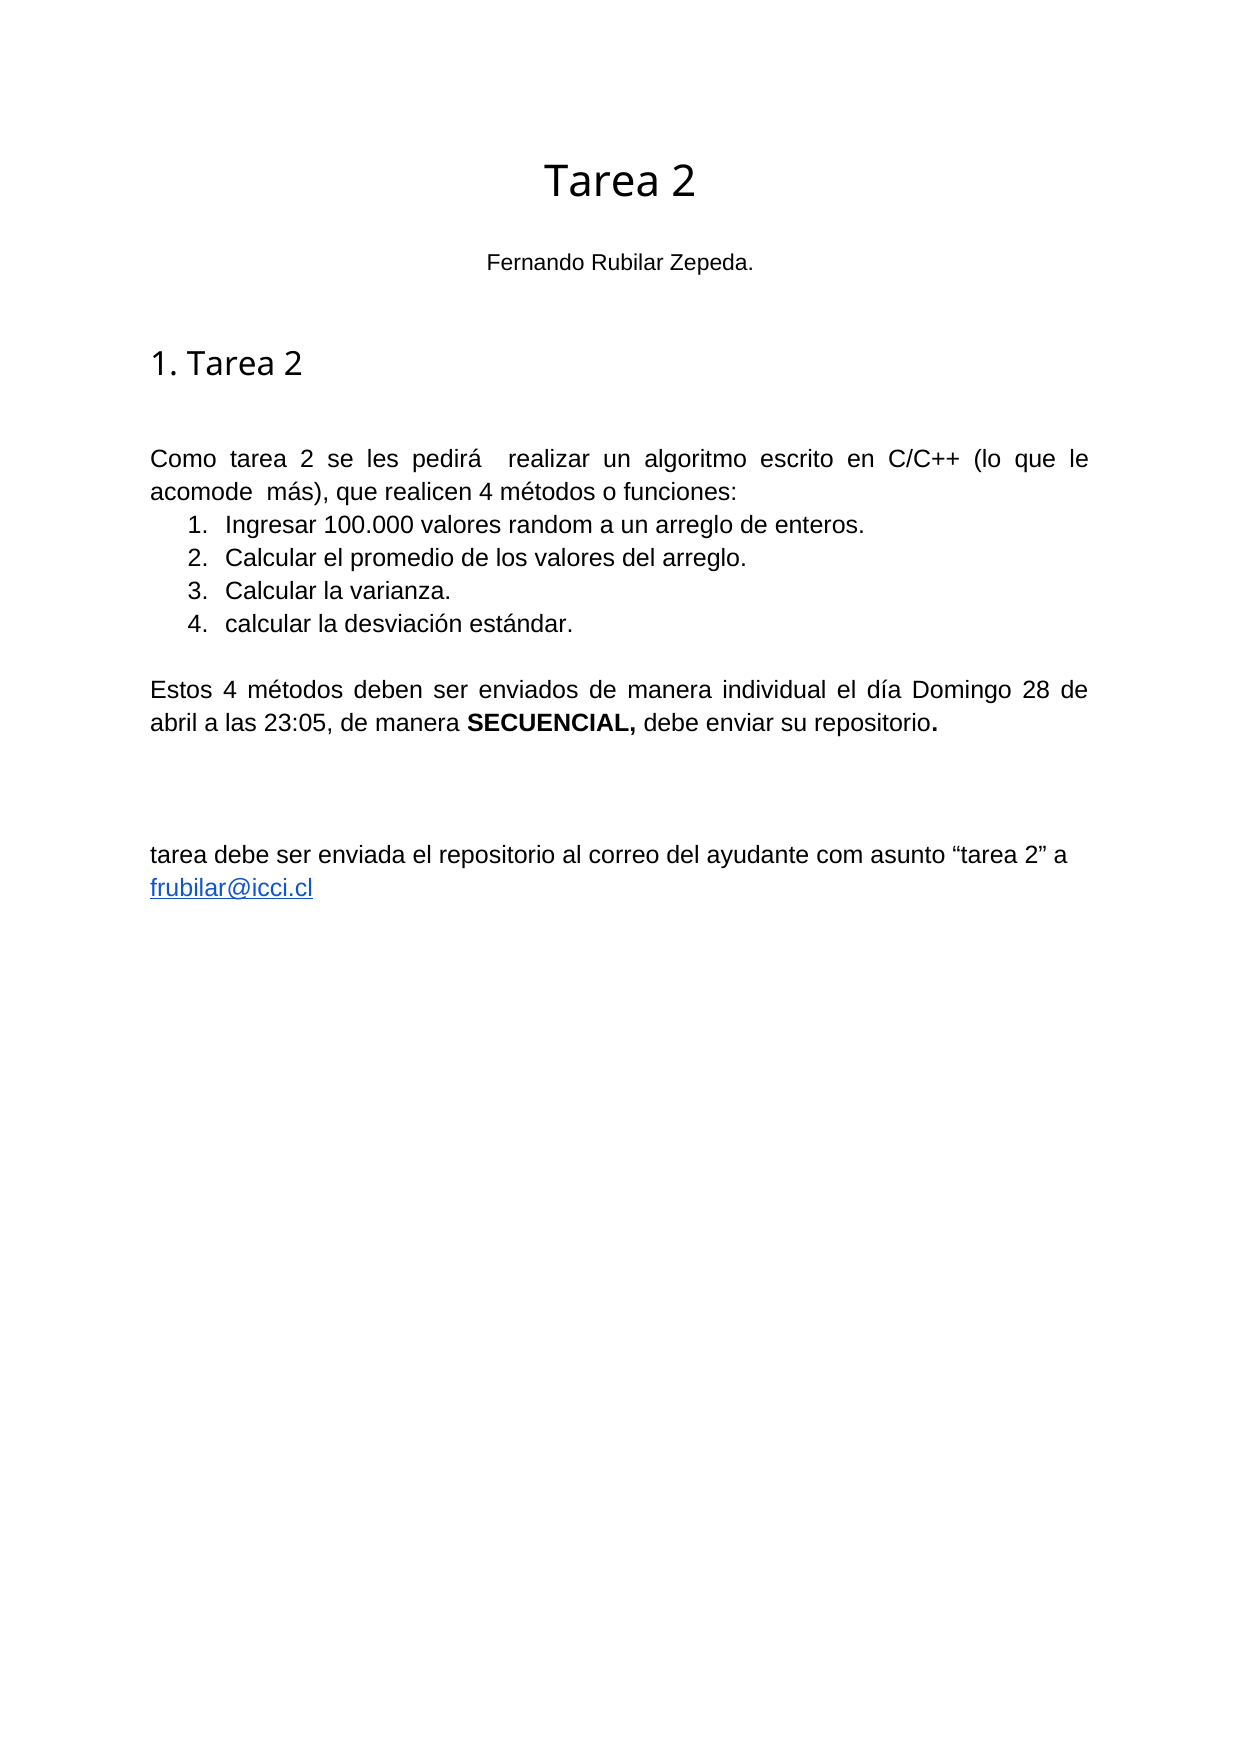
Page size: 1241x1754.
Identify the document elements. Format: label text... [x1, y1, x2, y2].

text Tarea 2 [150, 150, 1090, 209]
list Ingresar 100.000 valores random a un arreglo de enteros. [187, 510, 1090, 538]
list Calcular la varianza. [187, 576, 1090, 604]
list calcular la desviación estándar. [187, 609, 1090, 637]
text Estos 4 métodos deben ser enviados de manera individual el día Domingo 28 de abril a las 23:05, de manera SECUENCIAL, debe enviar su repositorio. [150, 675, 1090, 737]
text Como tarea 2 se les pedirá realizar un algoritmo escrito en C/C++ (lo que le acomode más), que realicen 4 métodos o funciones: [150, 444, 1090, 505]
list Calcular el promedio de los valores del arreglo. [187, 543, 1090, 571]
text tarea debe ser enviada el repositorio al correo del ayudante com asunto “tarea 2” a frubilar@icci.cl [150, 840, 1090, 902]
text Fernando Rubilar Zepeda. [150, 249, 1090, 275]
text 1. Tarea 2 [150, 339, 1090, 385]
